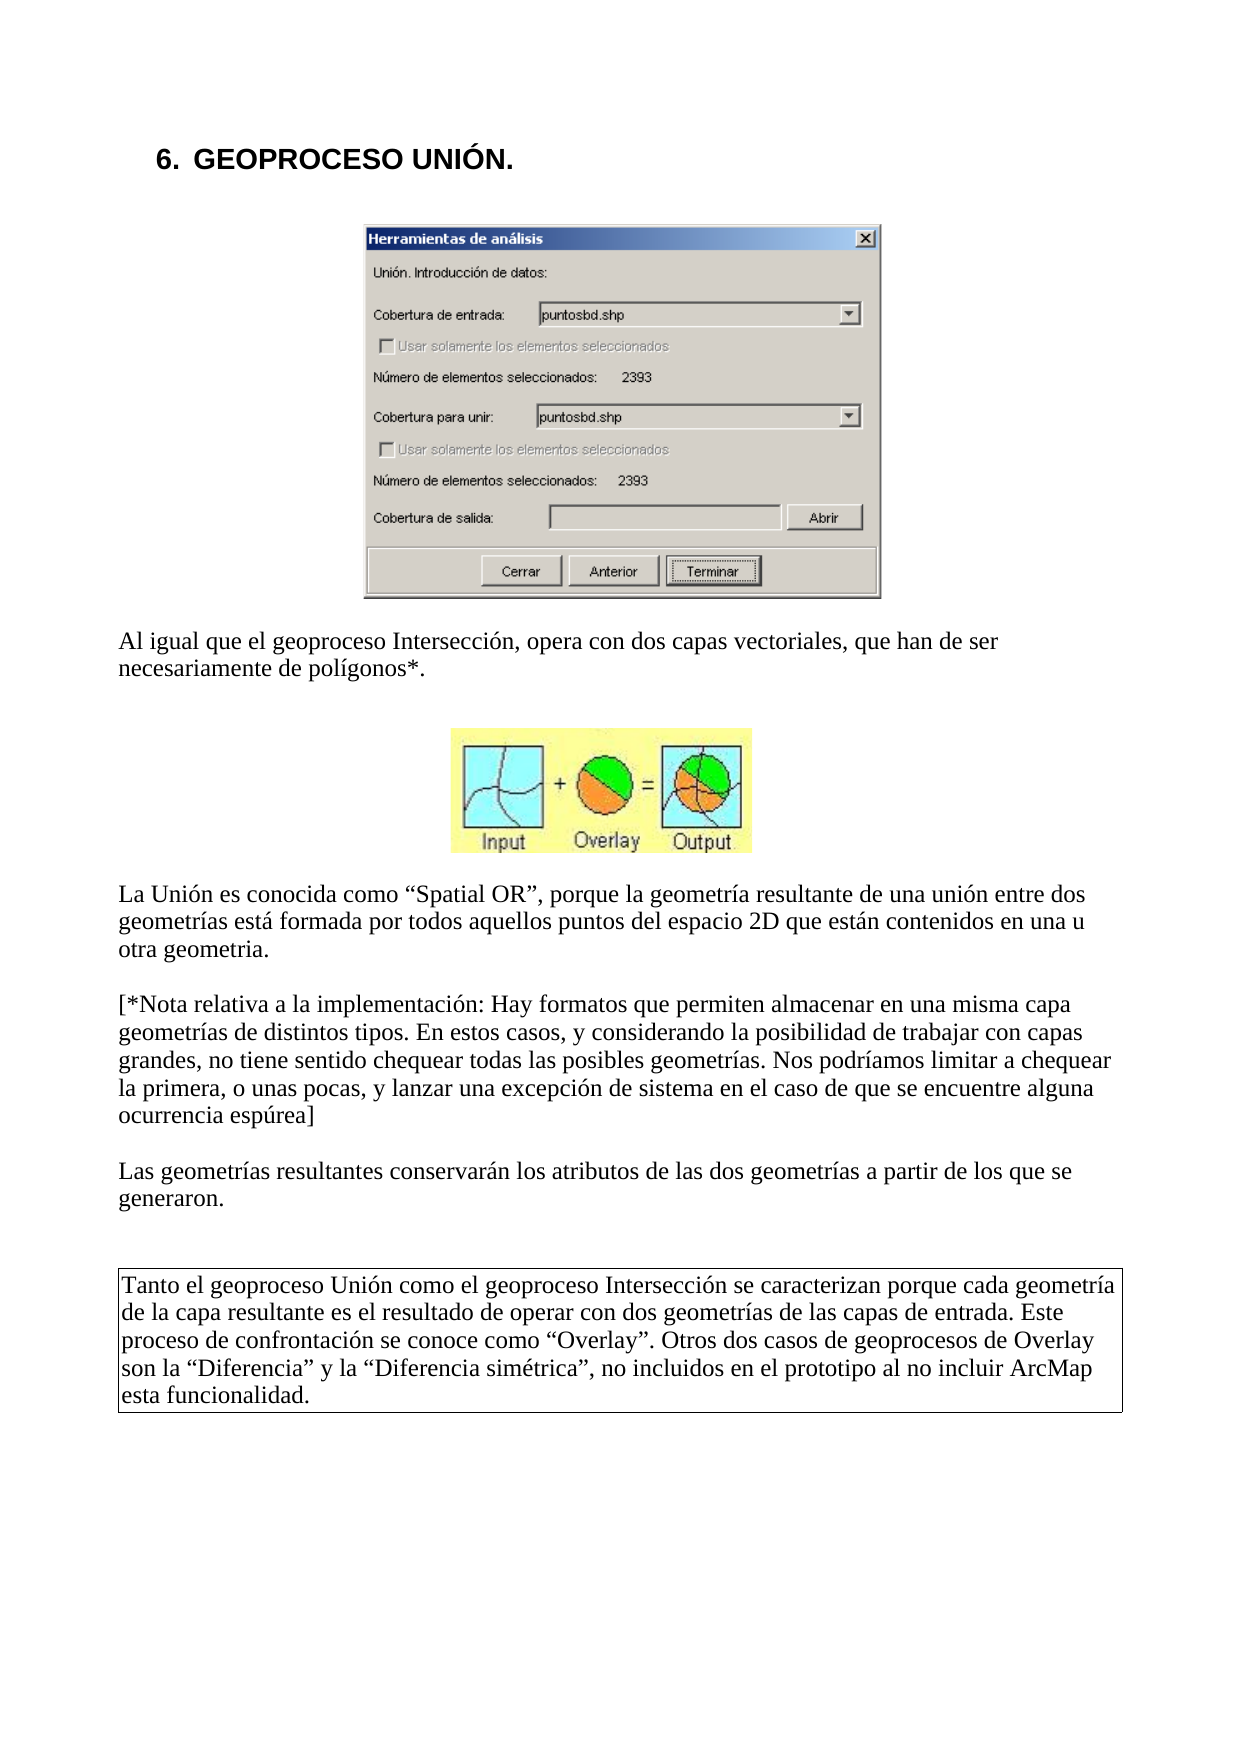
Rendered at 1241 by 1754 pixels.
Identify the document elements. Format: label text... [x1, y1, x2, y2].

text La Unión es conocida como “Spatial OR”, porque la geometría resultante de una unión entre dos geometrías está formada por todos aquellos puntos del espacio 2D que están contenidos en una u otra geometria. [118, 880, 1122, 963]
picture [363, 224, 882, 599]
text [*Nota relativa a la implementación: Hay formatos que permiten almacenar en una misma capa geometrías de distintos tipos. En estos casos, y considerando la posibilidad de trabajar con capas grandes, no tiene sentido chequear todas las posibles geometrías. Nos podríamos limitar a chequear la primera, o unas pocas, y lanzar una excepción de sistema en el caso de que se encuentre alguna ocurrencia espúrea] [118, 991, 1122, 1129]
text Las geometrías resultantes conservarán los atributos de las dos geometrías a partir de los que se generaron. [118, 1157, 1122, 1212]
text Tanto el geoproceso Unión como el geoproceso Intersección se caracterizan porque cada geometría de la capa resultante es el resultado de operar con dos geometrías de las capas de entrada. Este proceso de confrontación se conoce como “Overlay”. Otros dos casos de geoprocesos de Overlay son la “Diferencia” y la “Diferencia simétrica”, no incluidos en el prototipo al no incluir ArcMap esta funcionalidad. [119, 1269, 1122, 1412]
text Al igual que el geoproceso Intersección, opera con dos capas vectoriales, que han de ser necesariamente de polígonos*. [118, 627, 1122, 682]
subtitle GEOPROCESO UNIÓN. [156, 143, 1122, 176]
